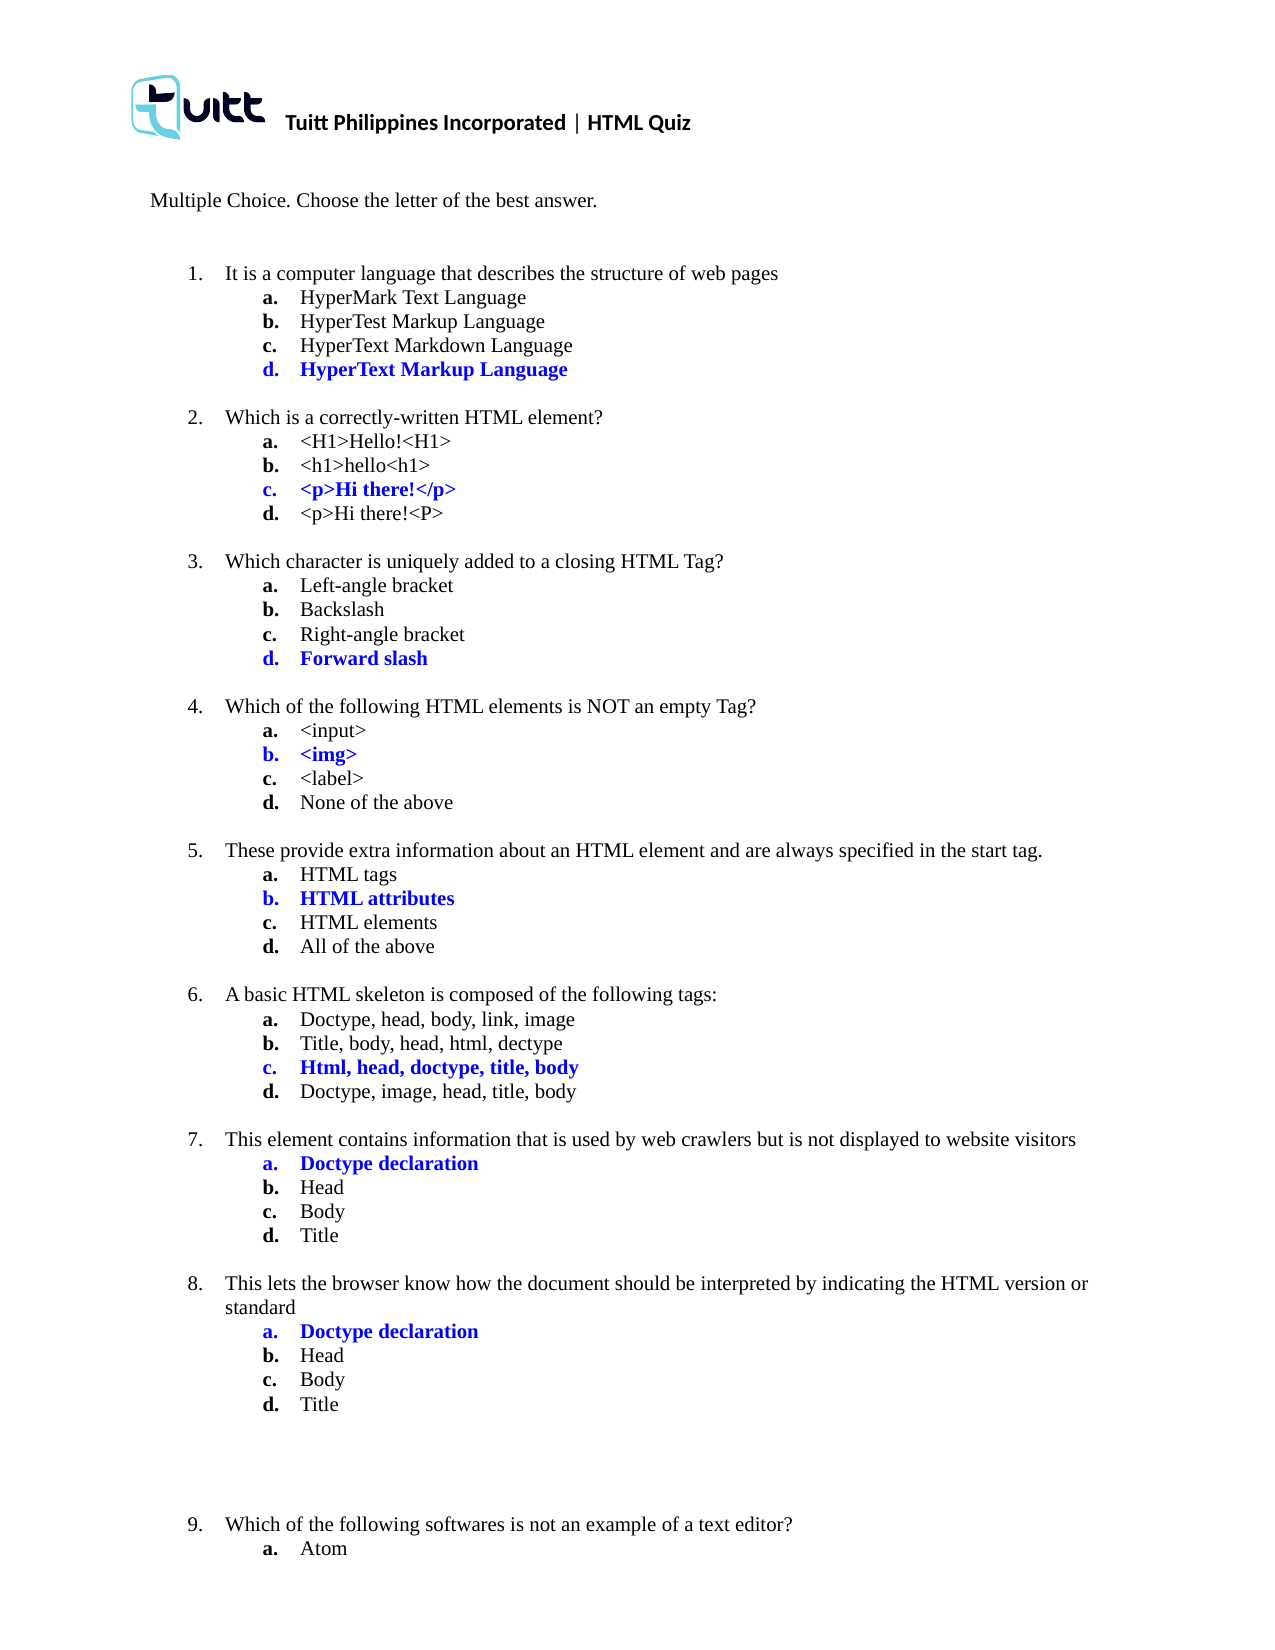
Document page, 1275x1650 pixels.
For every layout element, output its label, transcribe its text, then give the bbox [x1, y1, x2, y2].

list None of the above [262, 790, 1125, 814]
list Doctype, image, head, title, body [262, 1079, 1125, 1103]
list Atom [262, 1536, 1125, 1560]
list Body [262, 1199, 1125, 1223]
list <p>Hi there!</p> [262, 477, 1125, 501]
list HyperTest Markup Language [262, 309, 1125, 333]
list All of the above [262, 934, 1125, 958]
list Which is a correctly-written HTML element? [187, 405, 1125, 429]
list This lets the browser know how the document should be interpreted by indicating the HTML version or standard [187, 1271, 1125, 1319]
list Title [262, 1391, 1125, 1416]
list A basic HTML skeleton is composed of the following tags: [187, 982, 1125, 1006]
list <label> [262, 766, 1125, 790]
list <p>Hi there!<P> [262, 501, 1125, 525]
list Head [262, 1175, 1125, 1199]
list This element contains information that is used by web crawlers but is not displayed to website visitors [187, 1127, 1125, 1151]
list <H1>Hello!<H1> [262, 429, 1125, 453]
list <h1>hello<h1> [262, 453, 1125, 477]
list <input> [262, 718, 1125, 742]
list Head [262, 1343, 1125, 1367]
list HTML tags [262, 862, 1125, 886]
text Multiple Choice. Choose the letter of the best answer. [150, 188, 1125, 212]
list Doctype declaration [262, 1151, 1125, 1175]
list <img> [262, 742, 1125, 766]
list Title [262, 1223, 1125, 1247]
list Forward slash [262, 646, 1125, 669]
picture [131, 75, 267, 140]
list Left-angle bracket [262, 573, 1125, 597]
list Html, head, doctype, title, body [262, 1054, 1125, 1079]
list HyperText Markdown Language [262, 333, 1125, 357]
list It is a computer language that describes the structure of web pages [187, 261, 1125, 284]
list These provide extra information about an HTML element and are always specified in the start tag. [187, 838, 1125, 862]
list Which of the following softwares is not an example of a text editor? [187, 1512, 1125, 1536]
list Body [262, 1367, 1125, 1391]
list HTML elements [262, 910, 1125, 934]
list Doctype declaration [262, 1319, 1125, 1343]
list Title, body, head, html, dectype [262, 1031, 1125, 1054]
list Which of the following HTML elements is NOT an empty Tag? [187, 694, 1125, 718]
list Doctype, head, body, link, image [262, 1006, 1125, 1031]
list HyperText Markup Language [262, 357, 1125, 381]
list Which character is uniquely added to a closing HTML Tag? [187, 549, 1125, 573]
list Backslash [262, 597, 1125, 621]
list Right-angle bracket [262, 621, 1125, 646]
list HyperMark Text Language [262, 284, 1125, 309]
list HTML attributes [262, 886, 1125, 910]
text Tuitt Philippines Incorporated | HTML Quiz [267, 108, 1125, 136]
